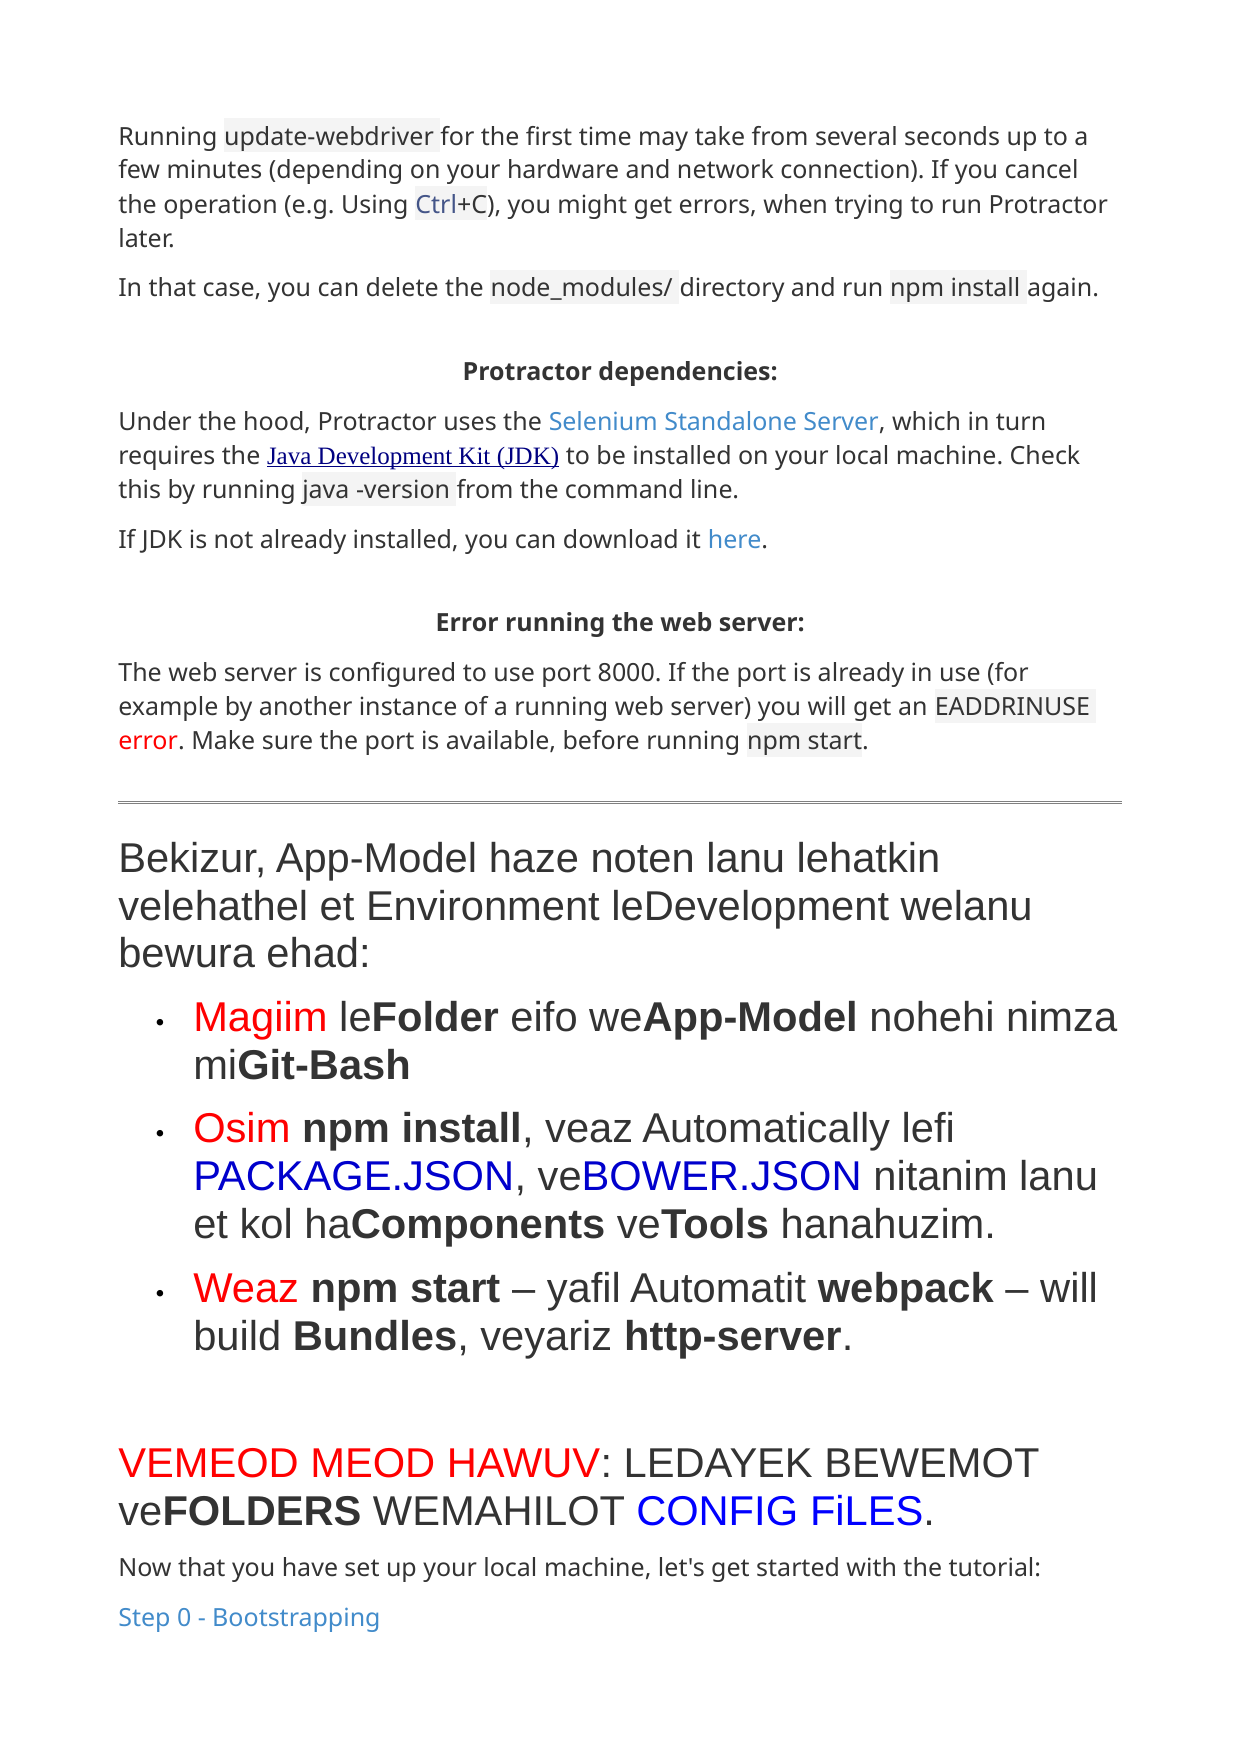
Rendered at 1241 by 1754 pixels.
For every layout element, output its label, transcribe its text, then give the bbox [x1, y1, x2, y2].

list Magiim leFolder eifo weApp-Model nohehi nimza miGit-Bash [156, 992, 1122, 1088]
text VEMEOD MEOD HAWUV: LEDAYEK BEWEMOT veFOLDERS WEMAHILOT CONFIG FiLES. [118, 1438, 1122, 1534]
list Weaz npm start – yafil Automatit webpack – will build Bundles, veyariz http-server. [156, 1263, 1122, 1359]
text Error running the web server: [118, 571, 1122, 639]
text Running update-webdriver for the first time may take from several seconds up to a few minutes (depending on your hardware and network connection). If you cancel the operation (e.g. Using Ctrl+C), you might get errors, when trying to run Protractor later. [118, 118, 1122, 254]
text Protractor dependencies: [118, 320, 1122, 388]
text Under the hood, Protractor uses the Selenium Standalone Server, which in turn requires the Java Development Kit (JDK) to be installed on your local machine. Check this by running java -version from the command line. [118, 403, 1122, 506]
text In that case, you can delete the node_modules/ directory and run npm install again. [118, 270, 1122, 304]
text If JDK is not already installed, you can download it here. [118, 521, 1122, 555]
list Osim npm install, veaz Automatically lefi PACKAGE.JSON, veBOWER.JSON nitanim lanu et kol haComponents veTools hanahuzim. [156, 1104, 1122, 1248]
text Bekizur, App-Model haze noten lanu lehatkin velehathel et Environment leDevelopment welanu bewura ehad: [118, 833, 1122, 977]
text Now that you have set up your local machine, let's get started with the tutorial: [118, 1550, 1122, 1584]
text Step 0 - Bootstrapping [118, 1599, 1122, 1633]
text The web server is configured to use port 8000. If the port is already in use (for example by another instance of a running web server) you will get an EADDRINUSE error. Make sure the port is available, before running npm start. [118, 655, 1122, 757]
